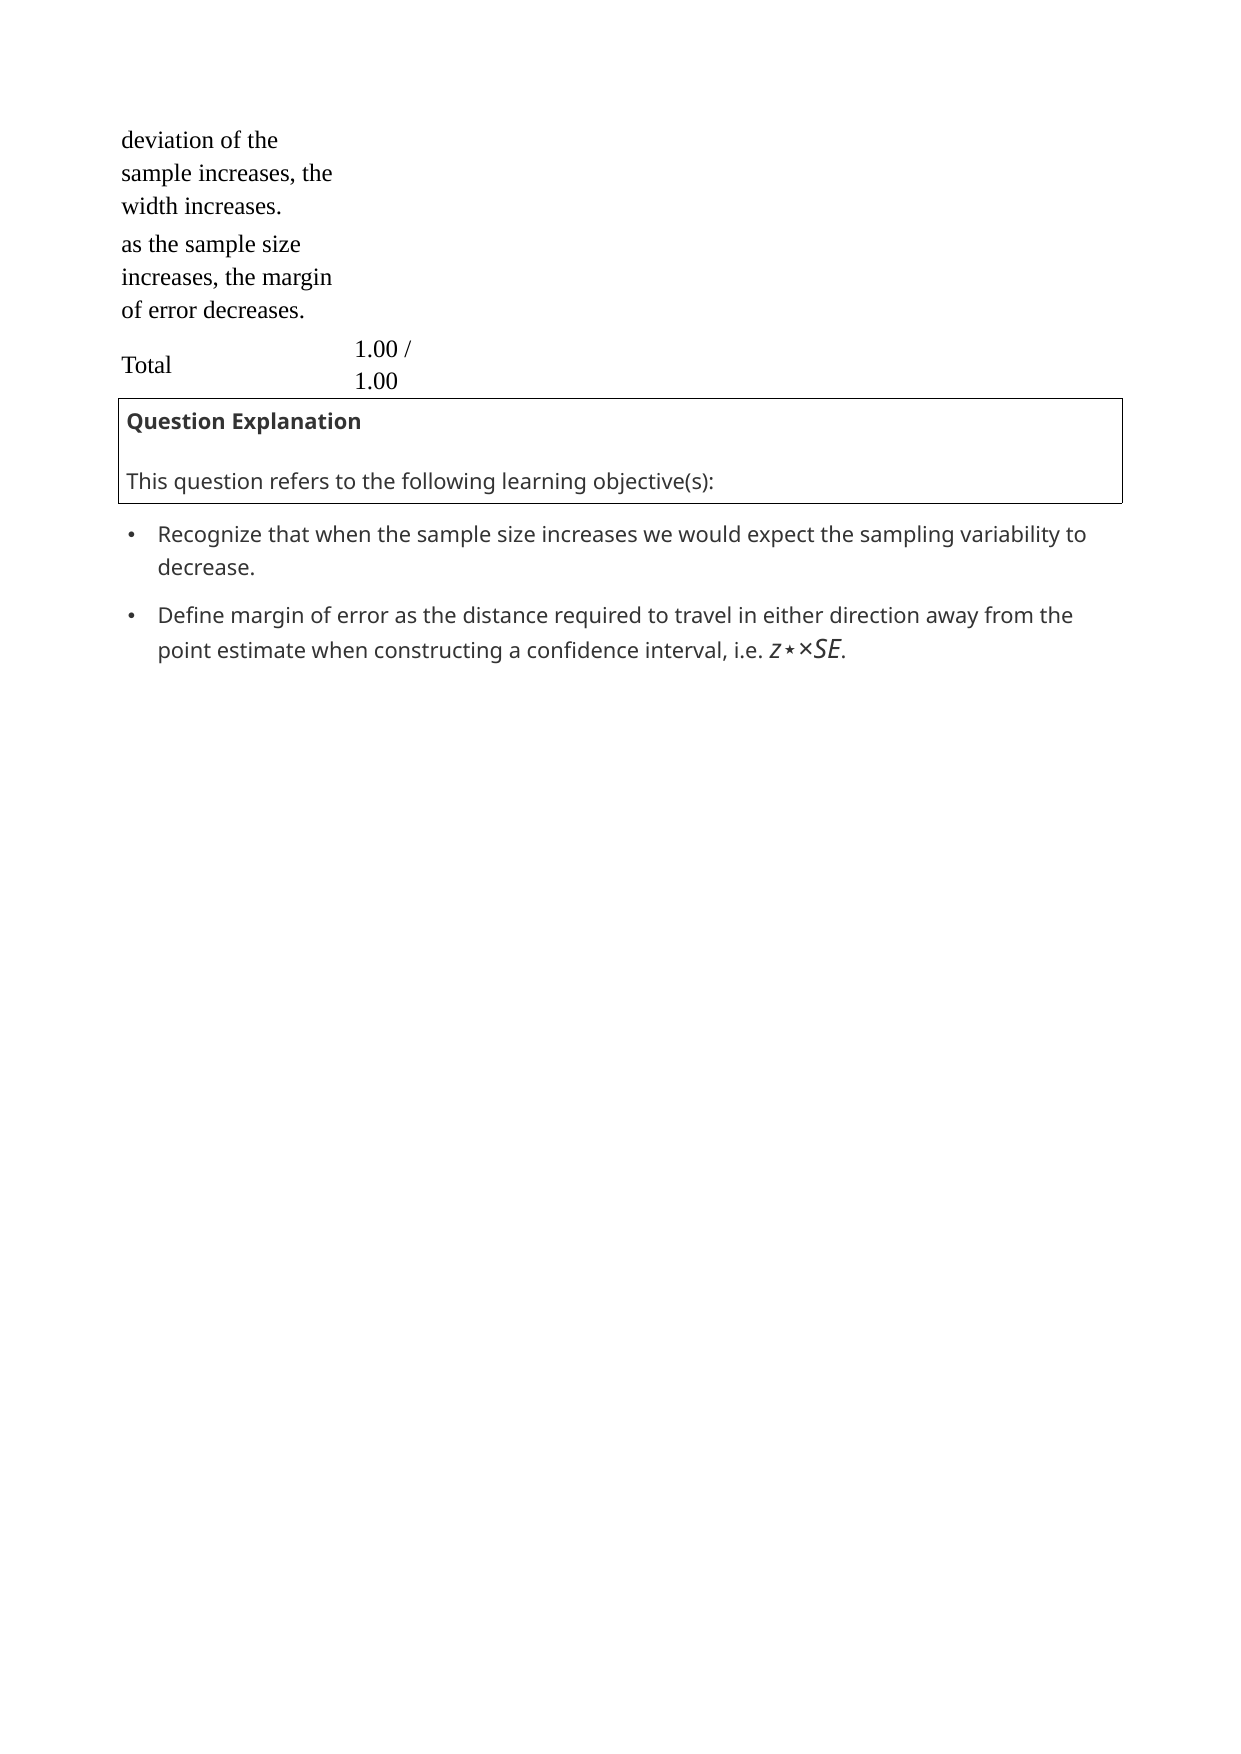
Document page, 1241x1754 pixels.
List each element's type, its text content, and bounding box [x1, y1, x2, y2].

text Question Explanation This question refers to the following learning objective(s): [119, 399, 1122, 503]
table_cell [351, 118, 430, 222]
list Define margin of error as the distance required to travel in either direction away from the point estimate when constructing a confidence interval, i.e. z⋆×SE. [128, 597, 1122, 666]
table_cell [430, 118, 1122, 222]
table_cell [351, 223, 430, 327]
table_cell [340, 118, 351, 222]
table_cell [430, 223, 1122, 327]
list Recognize that when the sample size increases we would expect the sampling variability to decrease. [128, 516, 1122, 581]
table_cell Total [118, 327, 340, 398]
table_cell 1.00 / 1.00 [351, 327, 430, 398]
table_cell [340, 223, 351, 327]
table_cell [430, 327, 1122, 398]
table_cell [340, 327, 351, 398]
table_cell deviation of the sample increases, the width increases. [118, 118, 340, 222]
table_cell as the sample size increases, the margin of error decreases. [118, 223, 340, 327]
